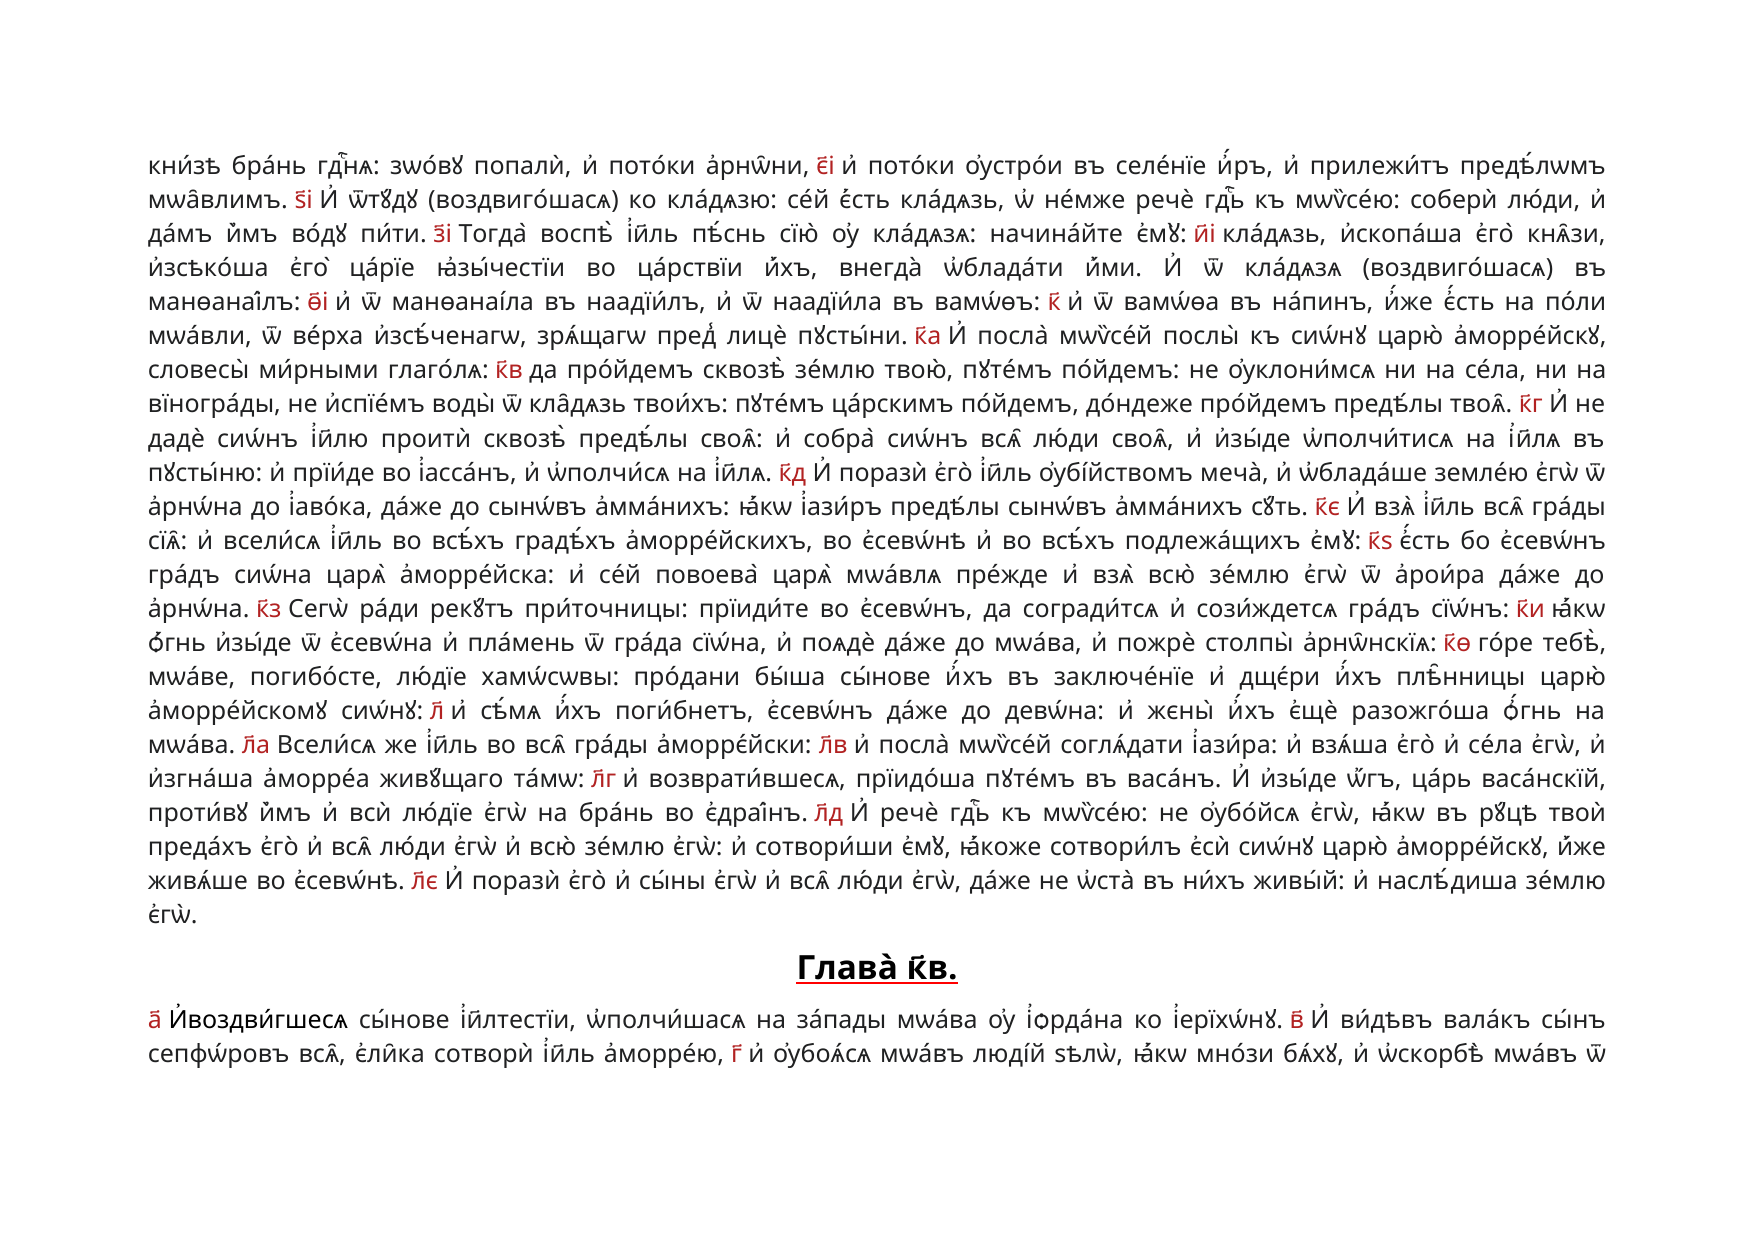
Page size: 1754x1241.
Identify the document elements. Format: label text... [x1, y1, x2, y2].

text кни́зѣ бра́нь гдⷭ҇нѧ: зѡо́вꙋ попалѝ, и҆ пото́ки а҆рнѡ̑ни, є҃і и҆ пото́ки ѹ҆стро́и въ селе́нїе и҆́ръ, и҆ прилежи́тъ предѣ́лѡмъ мѡа̑влимъ. ѕ҃і И҆ ѿтꙋ́дꙋ (воздвиго́шасѧ) ко кла́дѧзю: се́й є҆́сть кла́дѧзь, ѡ҆ не́мже речѐ гдⷭ҇ь къ мѡѷсе́ю: соберѝ лю́ди, и҆ да́мъ и҆̀мъ во́дꙋ пи́ти. з҃і Тогда̀ воспѣ̀ і҆и҃ль пѣ́снь сїю̀ ѹ҆ кла́дѧзѧ: начина́йте є҆мꙋ̀: и҃і кла́дѧзь, и҆скопа́ша є҆го̀ кнѧ̑зи, и҆зсѣко́ша є҆го̀ ца́рїе ꙗ҆зы́честїи во ца́рствїи и҆́хъ, внегда̀ ѡ҆блада́ти и҆́ми. И҆ ѿ кла́дѧзѧ (воздвиго́шасѧ) въ манѳанаі́лъ: ѳ҃і и҆ ѿ манѳанаі́ла въ наадїи́лъ, и҆ ѿ наадїи́ла въ вамѡ́ѳъ: к҃ и҆ ѿ вамѡ́ѳа въ на́пинъ, и҆́же є҆́сть на по́ли мѡа́вли, ѿ ве́рха и҆зсѣ́ченагѡ, зрѧ́щагѡ пред̾ лицѐ пꙋсты́ни. к҃а И҆ посла̀ мѡѷсе́й послы̀ къ сиѡ́нꙋ царю̀ а҆морре́йскꙋ, словесы̀ ми́рными глаго́лѧ: к҃в да про́йдемъ сквозѣ̀ зе́млю твою̀, пꙋте́мъ по́йдемъ: не ѹ҆клони́мсѧ ни на се́ла, ни на вїногра́ды, не и҆спїе́мъ воды̀ ѿ кла̑дѧзь твои́хъ: пꙋте́мъ ца́рскимъ по́йдемъ, до́ндеже про́йдемъ предѣ́лы твоѧ̑. к҃г И҆ не дадѐ сиѡ́нъ і҆и҃лю проитѝ сквозѣ̀ предѣ́лы своѧ̑: и҆ собра̀ сиѡ́нъ всѧ̑ лю́ди своѧ̑, и҆ и҆зы́де ѡ҆полчи́тисѧ на і҆и҃лѧ въ пꙋсты́ню: и҆ прїи́де во і҆асса́нъ, и҆ ѡ҆полчи́сѧ на і҆и҃лѧ. к҃д И҆ поразѝ є҆го̀ і҆и҃ль ѹ҆бі́йствомъ меча̀, и҆ ѡ҆блада́ше земле́ю є҆гѡ̀ ѿ а҆рнѡ́на до і҆аво́ка, да́же до сынѡ́въ а҆мма́нихъ: ꙗ҆́кѡ і҆ази́ръ предѣ́лы сынѡ́въ а҆мма́нихъ сꙋ́ть. к҃є И҆ взѧ̀ і҆и҃ль всѧ̑ гра́ды сїѧ̑: и҆ всели́сѧ і҆и҃ль во всѣ́хъ градѣ́хъ а҆морре́йскихъ, во є҆севѡ́нѣ и҆ во всѣ́хъ подлежа́щихъ є҆мꙋ̀: к҃ѕ є҆́сть бо є҆севѡ́нъ гра́дъ сиѡ́на царѧ̀ а҆морре́йска: и҆ се́й повоева̀ царѧ̀ мѡа́влѧ пре́жде и҆ взѧ̀ всю̀ зе́млю є҆гѡ̀ ѿ а҆рои́ра да́же до а҆рнѡ́на. к҃з Сегѡ̀ ра́ди рекꙋ́тъ при́точницы: прїиди́те во є҆севѡ́нъ, да согради́тсѧ и҆ сози́ждетсѧ гра́дъ сїѡ́нъ: к҃и ꙗ҆́кѡ ѻ҆́гнь и҆зы́де ѿ є҆севѡ́на и҆ пла́мень ѿ гра́да сїѡ́на, и҆ поѧдѐ да́же до мѡа́ва, и҆ пожрѐ столпы̀ а҆рнѡ̑нскїѧ: к҃ѳ го́ре тебѣ̀, мѡа́ве, погибо́сте, лю́дїе хамѡ́сѡвы: про́дани бы́ша сы́нове и҆́хъ въ заключе́нїе и҆ дщє́ри и҆́хъ плѣ̑нницы царю̀ а҆морре́йскомꙋ сиѡ́нꙋ: л҃ и҆ сѣ́мѧ и҆́хъ поги́бнетъ, є҆севѡ́нъ да́же до девѡ́на: и҆ жєны̀ и҆́хъ є҆щѐ разожго́ша ѻ҆́гнь на мѡа́ва. л҃а Всели́сѧ же і҆и҃ль во всѧ̑ гра́ды а҆моррє́йски: л҃в и҆ посла̀ мѡѷсе́й соглѧ́дати і҆ази́ра: и҆ взѧ́ша є҆го̀ и҆ се́ла є҆гѡ̀, и҆ и҆згна́ша а҆морре́а живꙋ́щаго та́мѡ: л҃г и҆ возврати́вшесѧ, прїидо́ша пꙋте́мъ въ васа́нъ. И҆ и҆зы́де ѡ҆́гъ, ца́рь васа́нскїй, проти́вꙋ и҆̀мъ и҆ всѝ лю́дїе є҆гѡ̀ на бра́нь во є҆драі́нъ. л҃д И҆ речѐ гдⷭ҇ь къ мѡѷсе́ю: не ѹ҆бо́йсѧ є҆гѡ̀, ꙗ҆́кѡ въ рꙋ́цѣ твоѝ преда́хъ є҆го̀ и҆ всѧ̑ лю́ди є҆гѡ̀ и҆ всю̀ зе́млю є҆гѡ̀: и҆ сотвори́ши є҆мꙋ̀, ꙗ҆́коже сотвори́лъ є҆сѝ сиѡ́нꙋ царю̀ а҆морре́йскꙋ, и҆́же живѧ́ше во є҆севѡ́нѣ. л҃є И҆ поразѝ є҆го̀ и҆ сы́ны є҆гѡ̀ и҆ всѧ̑ лю́ди є҆гѡ̀, да́же не ѡ҆ста̀ въ ни́хъ живы́й: и҆ наслѣ́диша зе́млю є҆гѡ̀. [148, 148, 1606, 931]
text а҃ И҆воздви́гшесѧ сы́нове і҆и҃лтестїи, ѡ҆полчи́шасѧ на за́пады мѡа́ва ѹ҆ і҆ѻрда́на ко і҆ерїхѡ́нꙋ. в҃ И҆ ви́дѣвъ вала́къ сы́нъ сепфѡ́ровъ всѧ̑, є҆ли̑ка сотворѝ і҆и҃ль а҆морре́ю, г҃ и҆ ѹ҆боѧ́сѧ мѡа́въ люді́й ѕѣлѡ̀, ꙗ҆́кѡ мно́зи бѧ́хꙋ, и҆ ѡ҆скорбѣ̀ мѡа́въ ѿ [148, 1002, 1606, 1070]
text Глава̀ к҃в. [148, 944, 1606, 989]
